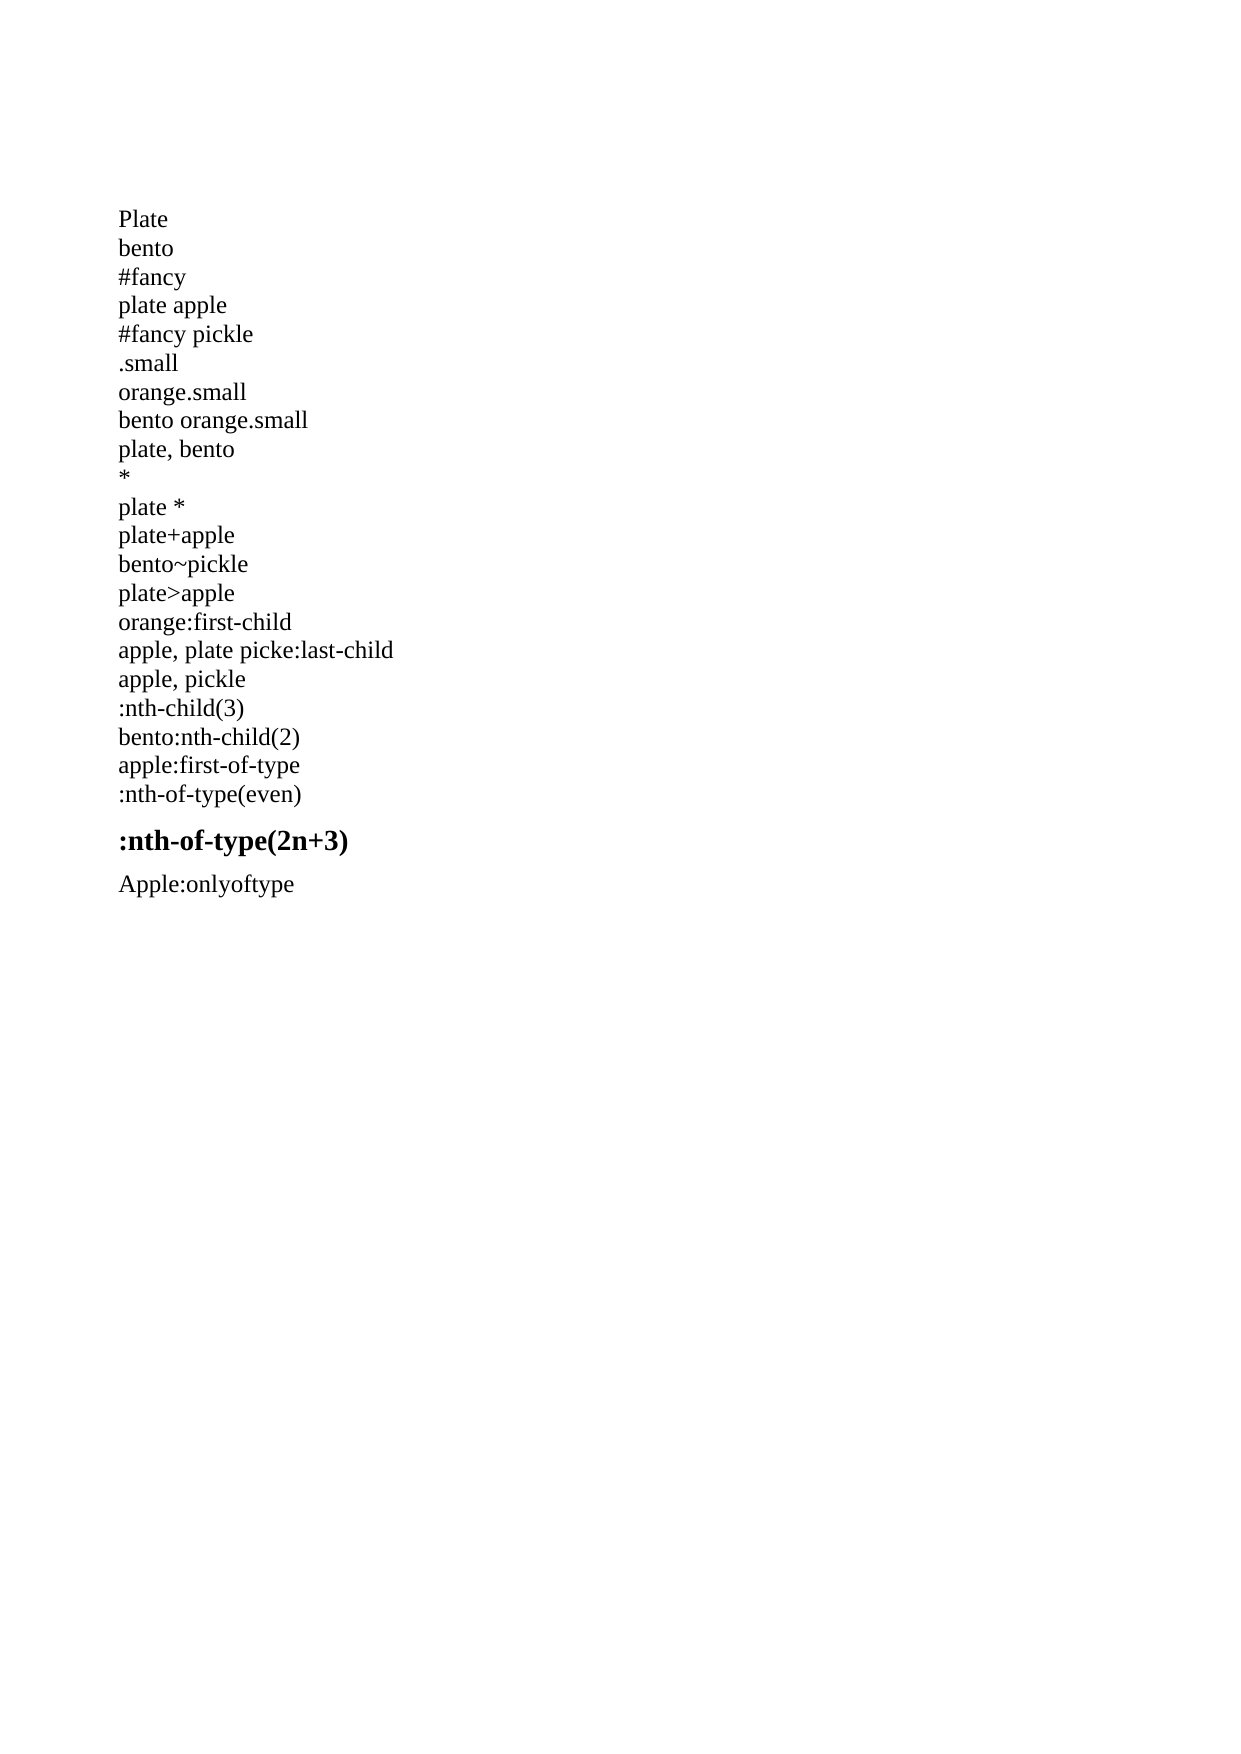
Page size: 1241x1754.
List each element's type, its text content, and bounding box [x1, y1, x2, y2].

text plate, bento [118, 434, 1122, 463]
text bento~pickle [118, 549, 1122, 578]
text :nth-child(3) [118, 693, 1122, 722]
text Plate [118, 204, 1122, 233]
text #fancy [118, 262, 1122, 291]
text Apple:onlyoftype [118, 869, 1122, 897]
text * [118, 463, 1122, 492]
text orange:first-child [118, 607, 1122, 636]
text apple, plate picke:last-child [118, 636, 1122, 664]
text #fancy pickle [118, 319, 1122, 348]
text apple, pickle [118, 664, 1122, 693]
subtitle :nth-of-type(2n+3) [118, 823, 1122, 856]
text :nth-of-type(even) [118, 779, 1122, 808]
text bento [118, 233, 1122, 262]
text plate>apple [118, 578, 1122, 607]
text apple:first-of-type [118, 751, 1122, 779]
text bento orange.small [118, 406, 1122, 434]
text plate+apple [118, 521, 1122, 549]
text plate * [118, 492, 1122, 521]
text bento:nth-child(2) [118, 722, 1122, 751]
text .small [118, 348, 1122, 377]
text plate apple [118, 291, 1122, 319]
text orange.small [118, 377, 1122, 406]
